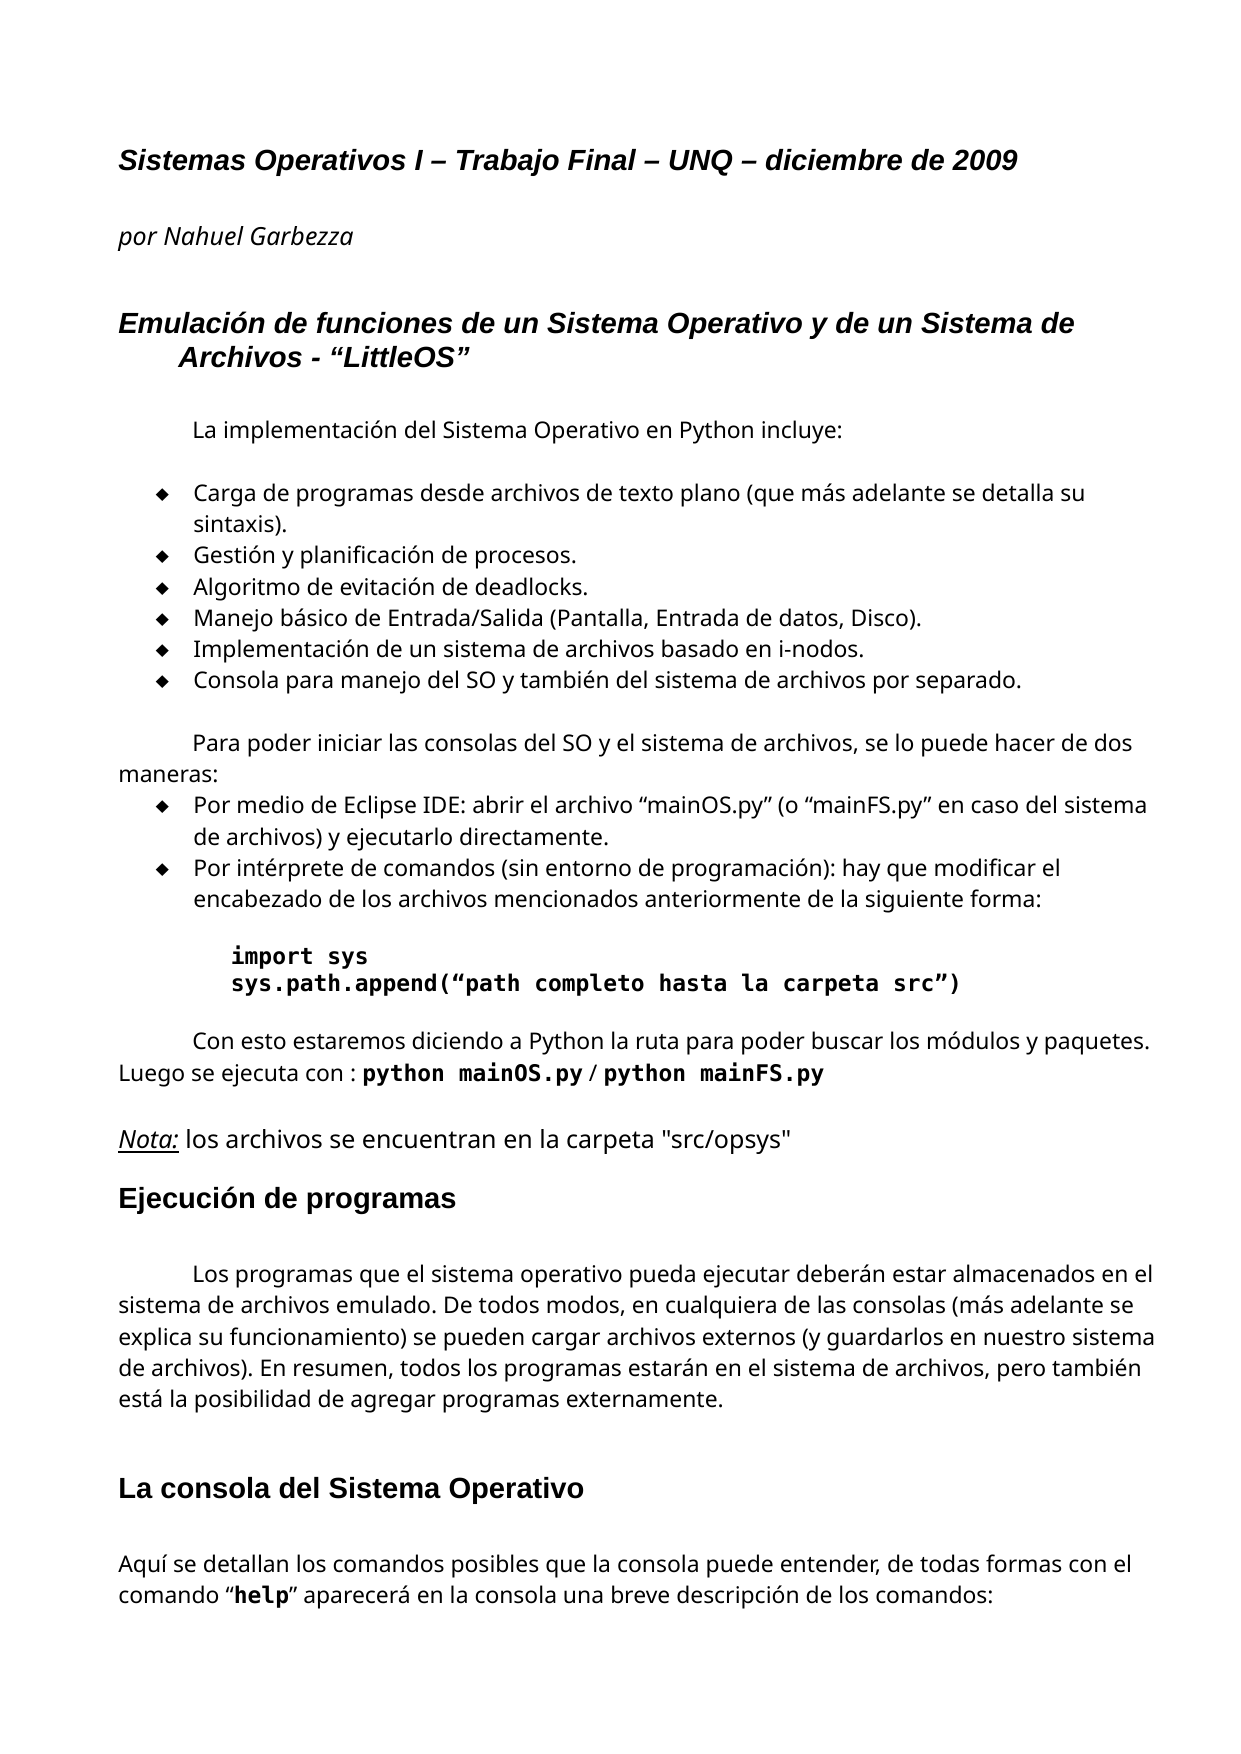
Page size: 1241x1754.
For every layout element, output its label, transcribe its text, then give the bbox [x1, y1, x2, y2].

list Por medio de Eclipse IDE: abrir el archivo “mainOS.py” (o “mainFS.py” en caso del sistema de archivos) y ejecutarlo directamente. [156, 789, 1163, 852]
text Para poder iniciar las consolas del SO y el sistema de archivos, se lo puede hacer de dos maneras: [118, 727, 1163, 789]
list Implementación de un sistema de archivos basado en i-nodos. [156, 633, 1163, 664]
list Gestión y planificación de procesos. [156, 539, 1163, 571]
text Con esto estaremos diciendo a Python la ruta para poder buscar los módulos y paquetes. Luego se ejecuta con : python mainOS.py / python mainFS.py [118, 1025, 1163, 1088]
text por Nahuel Garbezza [118, 218, 1163, 252]
text Aquí se detallan los comandos posibles que la consola puede entender, de todas formas con el comando “help” aparecerá en la consola una breve descripción de los comandos: [118, 1548, 1163, 1611]
list Por intérprete de comandos (sin entorno de programación): hay que modificar el encabezado de los archivos mencionados anteriormente de la siguiente forma: [156, 852, 1163, 914]
list import sys [193, 943, 1163, 970]
text La implementación del Sistema Operativo en Python incluye: [118, 414, 1163, 446]
subtitle Sistemas Operativos I – Trabajo Final – UNQ – diciembre de 2009 [118, 143, 1163, 177]
text Nota: los archivos se encuentran en la carpeta "src/opsys" [118, 1122, 1163, 1156]
list Carga de programas desde archivos de texto plano (que más adelante se detalla su sintaxis). [156, 477, 1163, 539]
subtitle Emulación de funciones de un Sistema Operativo y de un Sistema de Archivos - “LittleOS” [118, 306, 1163, 373]
subtitle Ejecución de programas [118, 1181, 1163, 1214]
subtitle La consola del Sistema Operativo [118, 1471, 1163, 1504]
text Los programas que el sistema operativo pueda ejecutar deberán estar almacenados en el sistema de archivos emulado. De todos modos, en cualquiera de las consolas (más adelante se explica su funcionamiento) se pueden cargar archivos externos (y guardarlos en nuestro sistema de archivos). En resumen, todos los programas estarán en el sistema de archivos, pero también está la posibilidad de agregar programas externamente. [118, 1258, 1163, 1414]
list sys.path.append(“path completo hasta la carpeta src”) [193, 970, 1163, 997]
list Manejo básico de Entrada/Salida (Pantalla, Entrada de datos, Disco). [156, 602, 1163, 633]
list Algoritmo de evitación de deadlocks. [156, 571, 1163, 602]
list Consola para manejo del SO y también del sistema de archivos por separado. [156, 664, 1163, 696]
